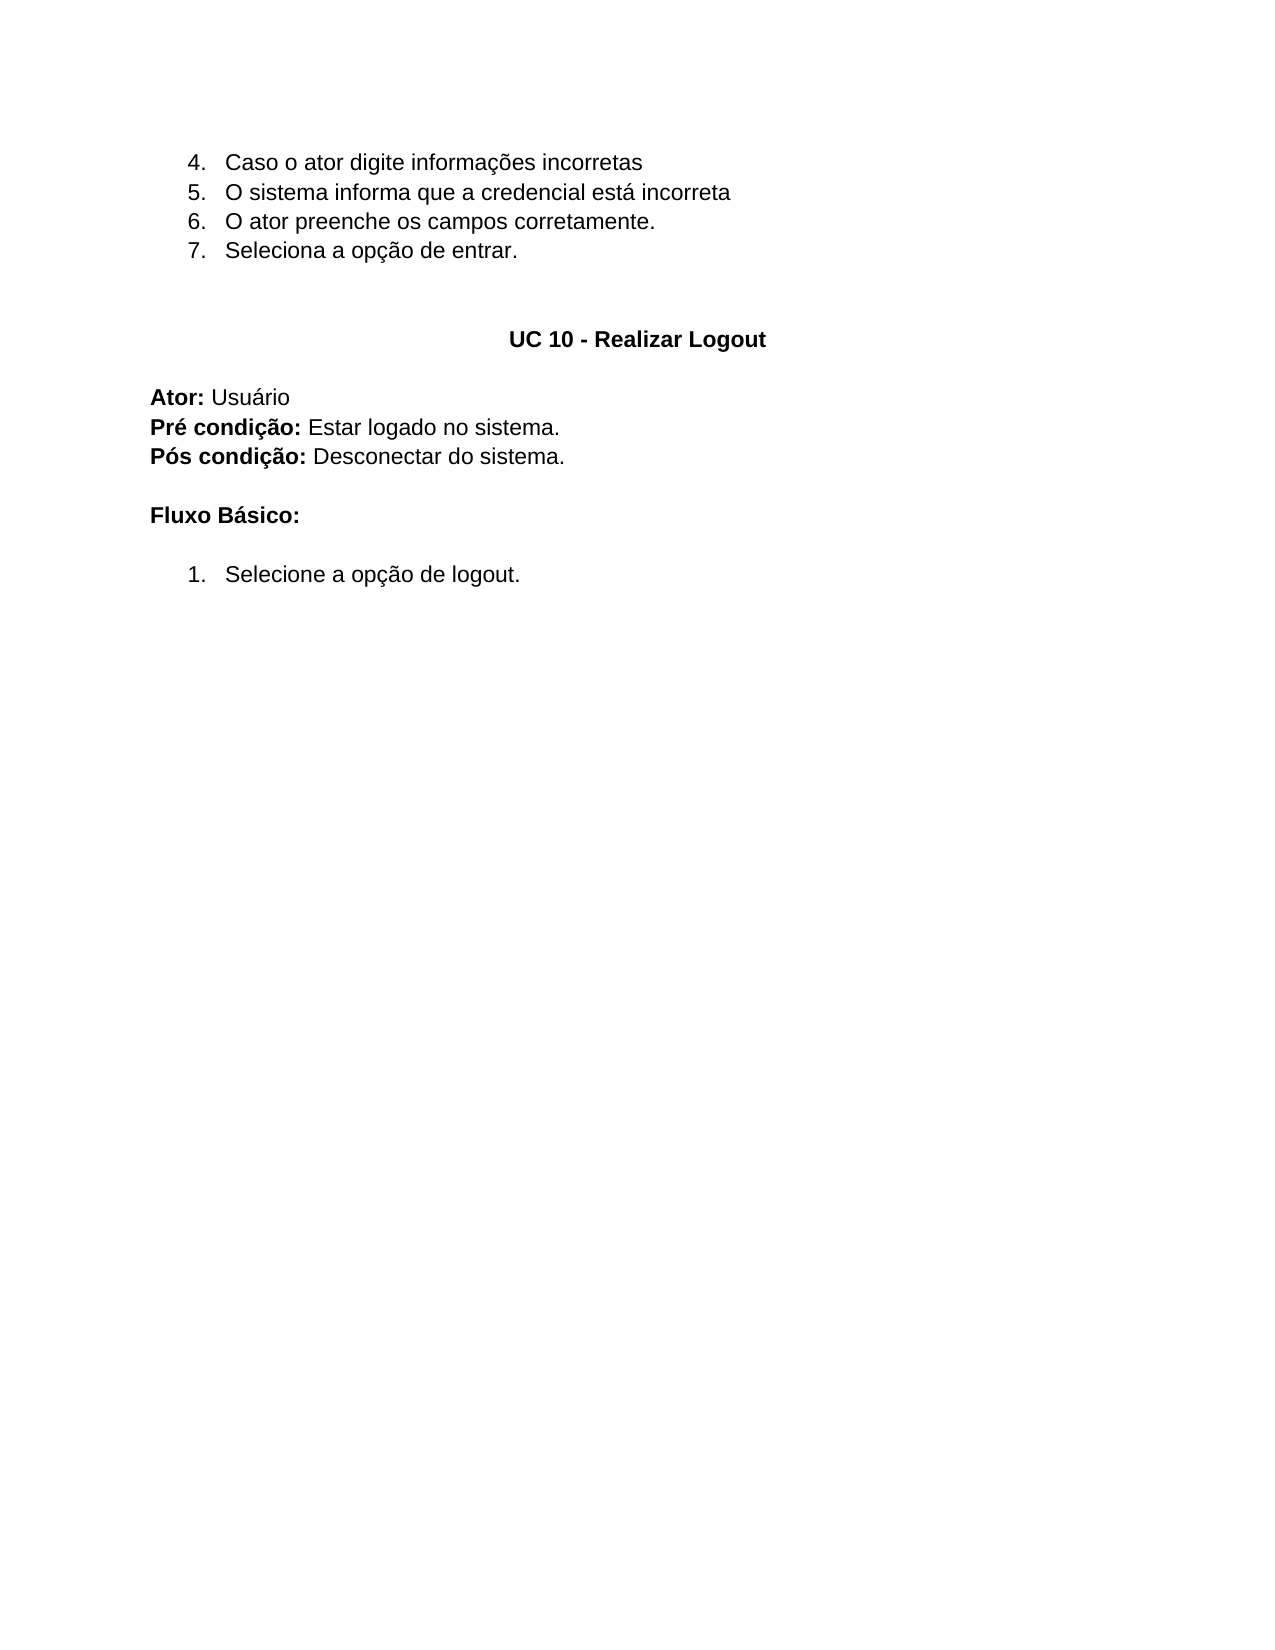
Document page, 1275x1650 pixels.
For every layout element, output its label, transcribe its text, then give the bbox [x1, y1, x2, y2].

list Caso o ator digite informações incorretas [187, 150, 1125, 176]
text Pós condição: Desconectar do sistema. [150, 444, 1125, 469]
list O sistema informa que a credencial está incorreta [187, 179, 1125, 205]
text Ator: Usuário [150, 385, 1125, 411]
list Seleciona a opção de entrar. [187, 238, 1125, 264]
text Fluxo Básico: [150, 502, 1125, 528]
list Selecione a opção de logout. [187, 561, 1125, 587]
list O ator preenche os campos corretamente. [187, 209, 1125, 234]
text UC 10 - Realizar Logout [150, 326, 1125, 352]
text Pré condição: Estar logado no sistema. [150, 414, 1125, 440]
